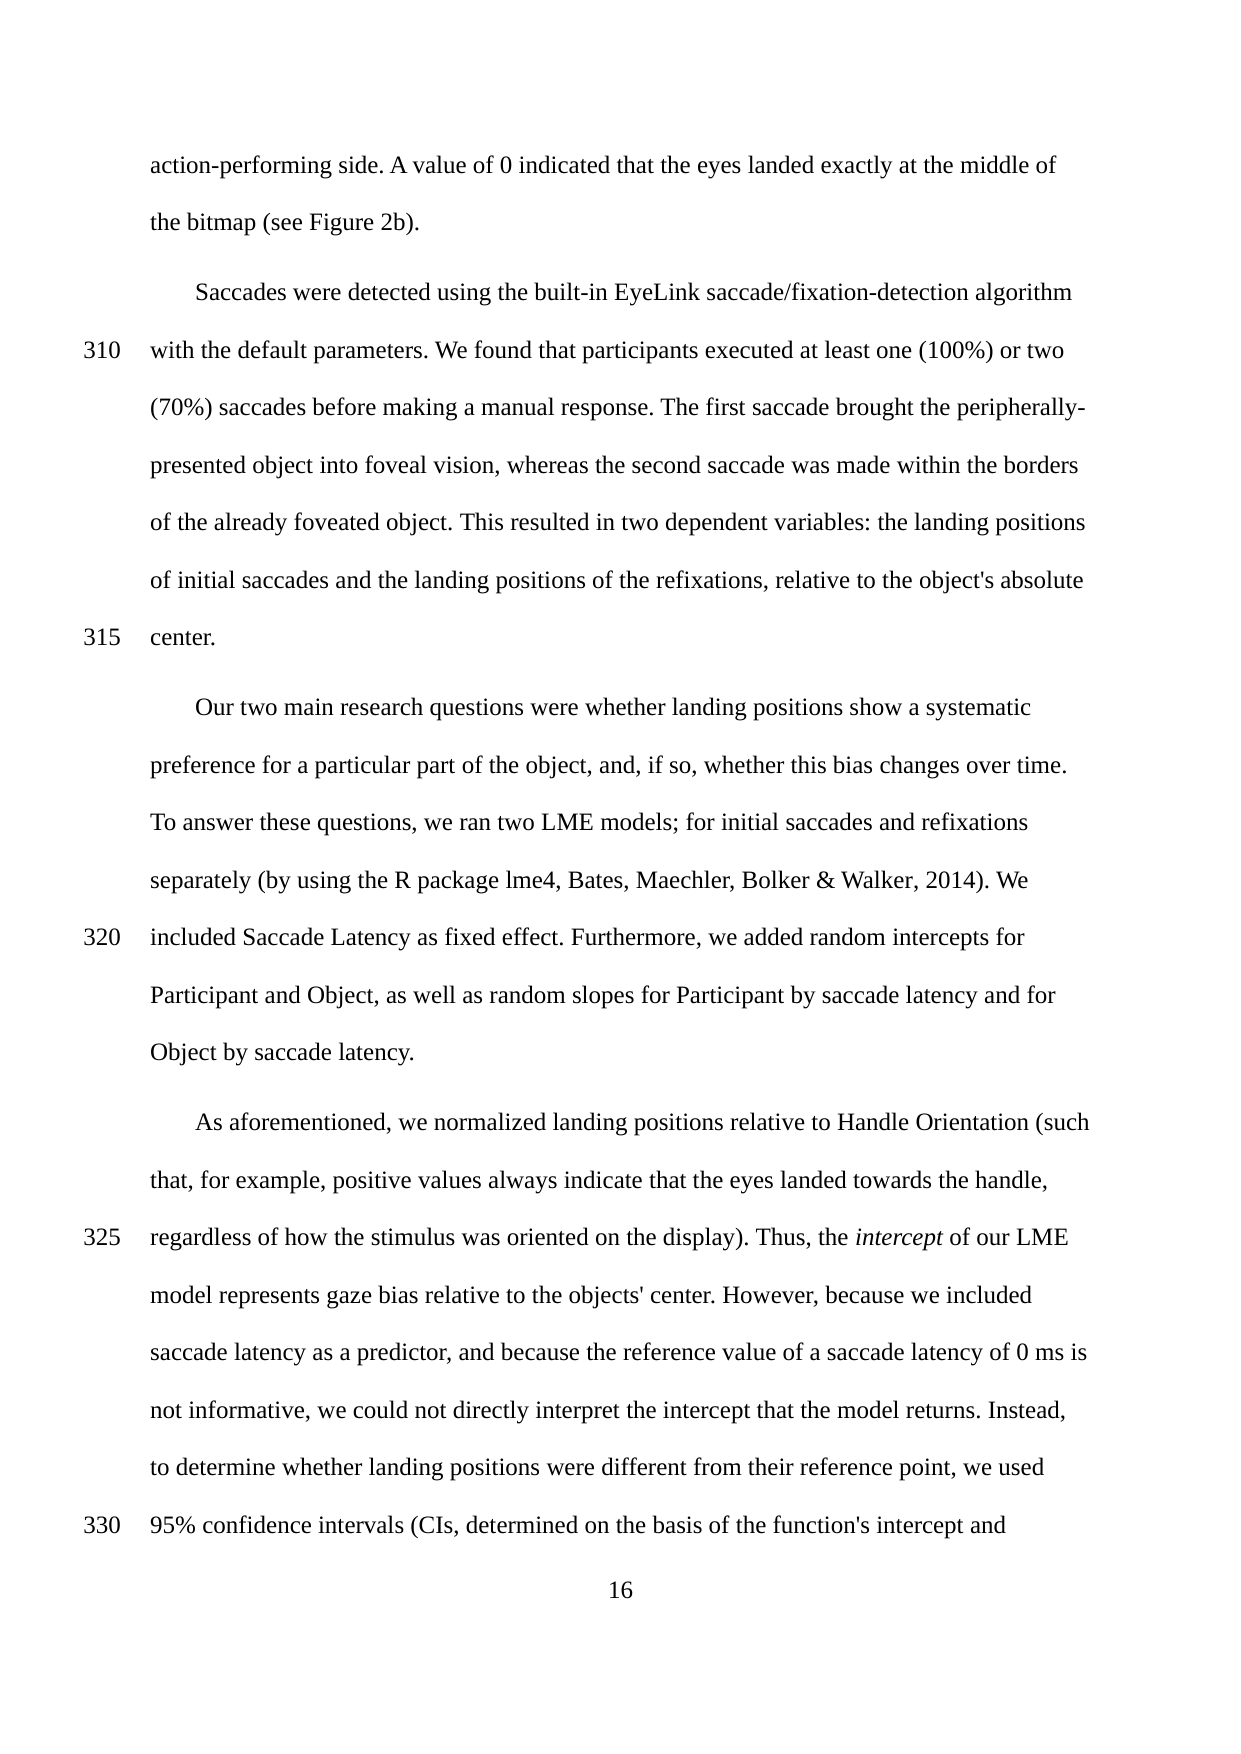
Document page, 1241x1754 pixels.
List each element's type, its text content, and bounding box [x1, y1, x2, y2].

text Saccades were detected using the built-in EyeLink saccade/fixation-detection algorithm with the default parameters. We found that participants executed at least one (100%) or two (70%) saccades before making a manual response. The first saccade brought the peripherally-presented object into foveal vision, whereas the second saccade was made within the borders of the already foveated object. This resulted in two dependent variables: the landing positions of initial saccades and the landing positions of the refixations, relative to the object's absolute center. [150, 277, 1091, 651]
text action-performing side. A value of 0 indicated that the eyes landed exactly at the middle of the bitmap (see Figure 2b). [150, 150, 1091, 236]
text As aforementioned, we normalized landing positions relative to Handle Orientation (such that, for example, positive values always indicate that the eyes landed towards the handle, regardless of how the stimulus was oriented on the display). Thus, the intercept of our LME model represents gaze bias relative to the objects' center. However, because we included saccade latency as a predictor, and because the reference value of a saccade latency of 0 ms is not informative, we could not directly interpret the intercept that the model returns. Instead, to determine whether landing positions were different from their reference point, we used 95% confidence intervals (CIs, determined on the basis of the function's intercept and [150, 1107, 1091, 1539]
text Our two main research questions were whether landing positions show a systematic preference for a particular part of the object, and, if so, whether this bias changes over time. To answer these questions, we ran two LME models; for initial saccades and refixations separately (by using the R package lme4, Bates, Maechler, Bolker & Walker, 2014). We included Saccade Latency as fixed effect. Furthermore, we added random intercepts for Participant and Object, as well as random slopes for Participant by saccade latency and for Object by saccade latency. [150, 692, 1091, 1066]
